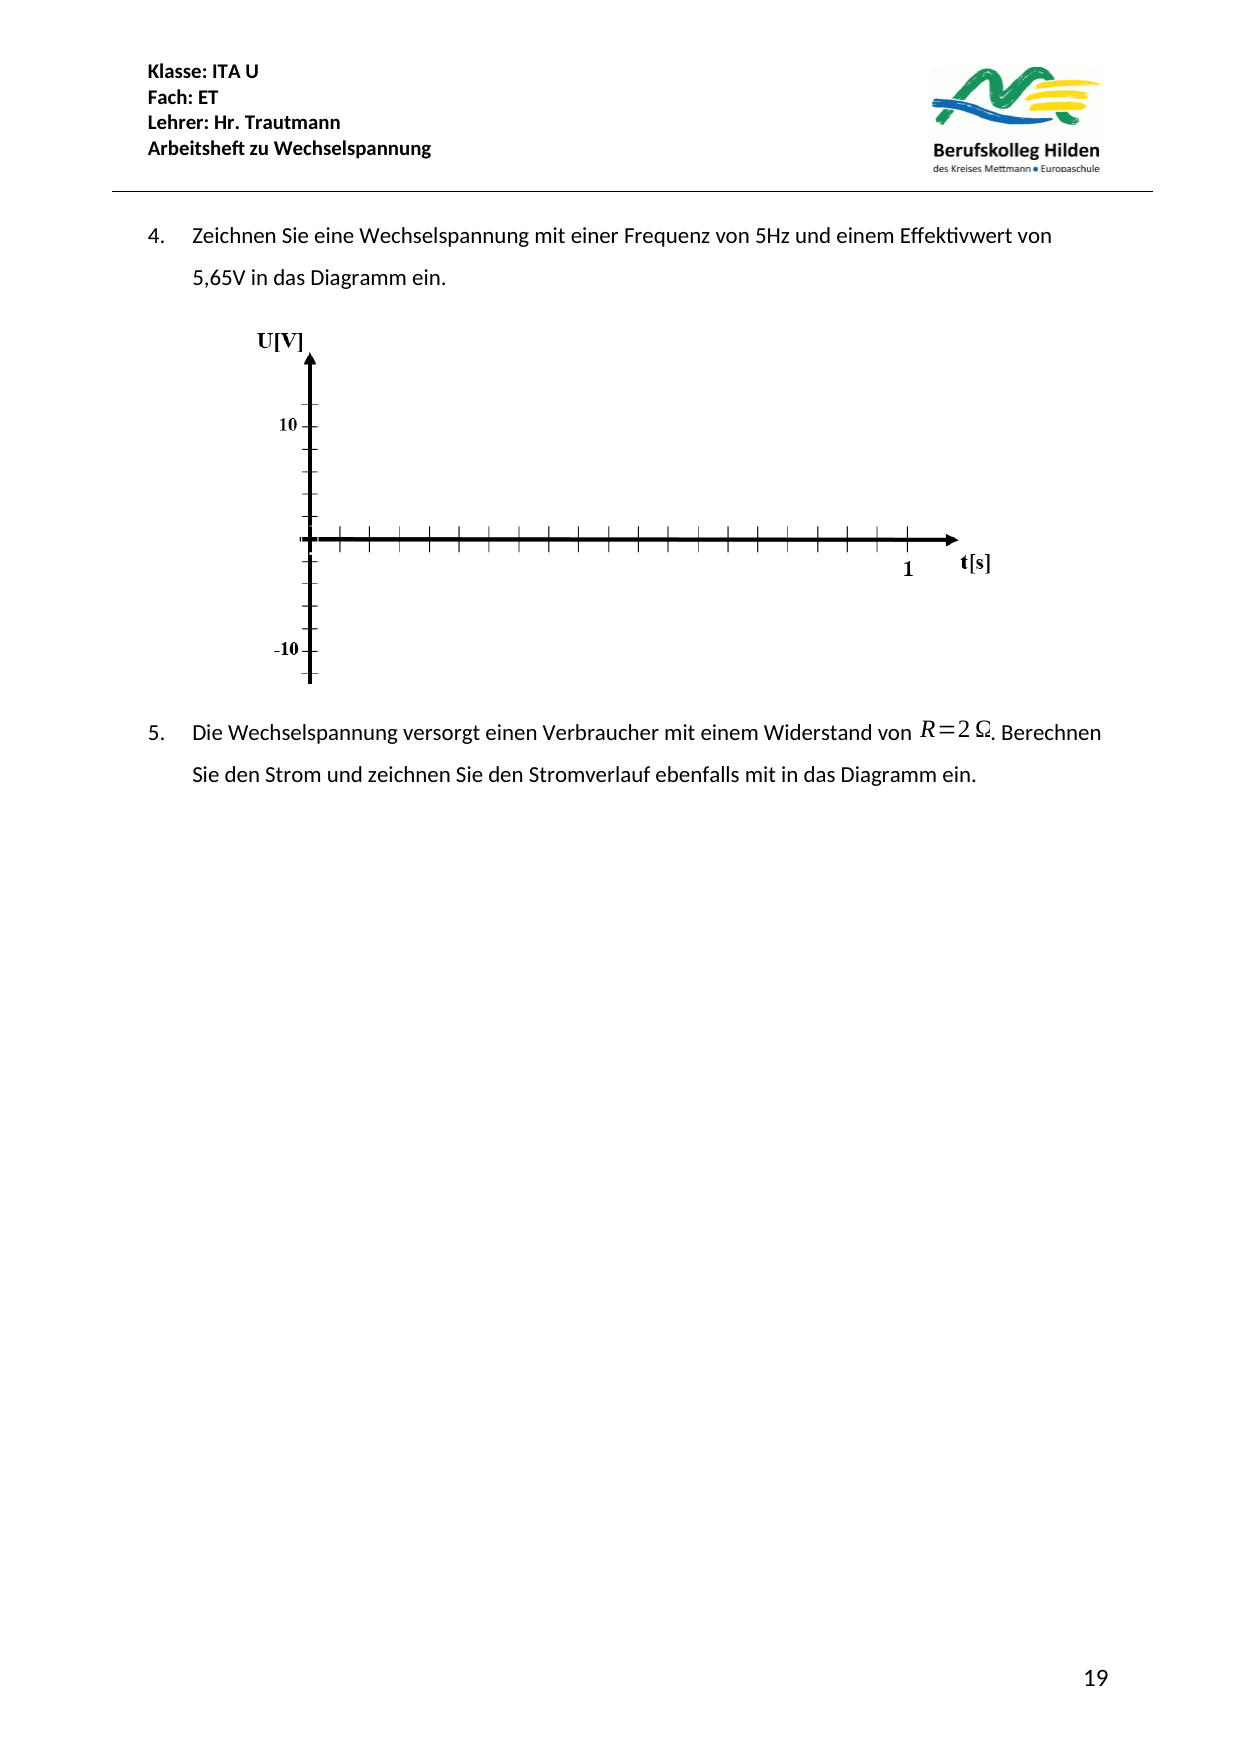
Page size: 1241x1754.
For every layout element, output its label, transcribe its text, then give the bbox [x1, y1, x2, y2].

picture [951, 59, 1109, 181]
list Zeichnen Sie eine Wechselspannung mit einer Frequenz von 5Hz und einem Effektivwert von 5,65V in das Diagramm ein. [148, 221, 1108, 291]
list Die Wechselspannung versorgt einen Verbraucher mit einem Widerstand von . Berechnen Sie den Strom und zeichnen Sie den Stromverlauf ebenfalls mit in das Diagramm ein. [148, 718, 1108, 788]
picture [252, 326, 1003, 684]
